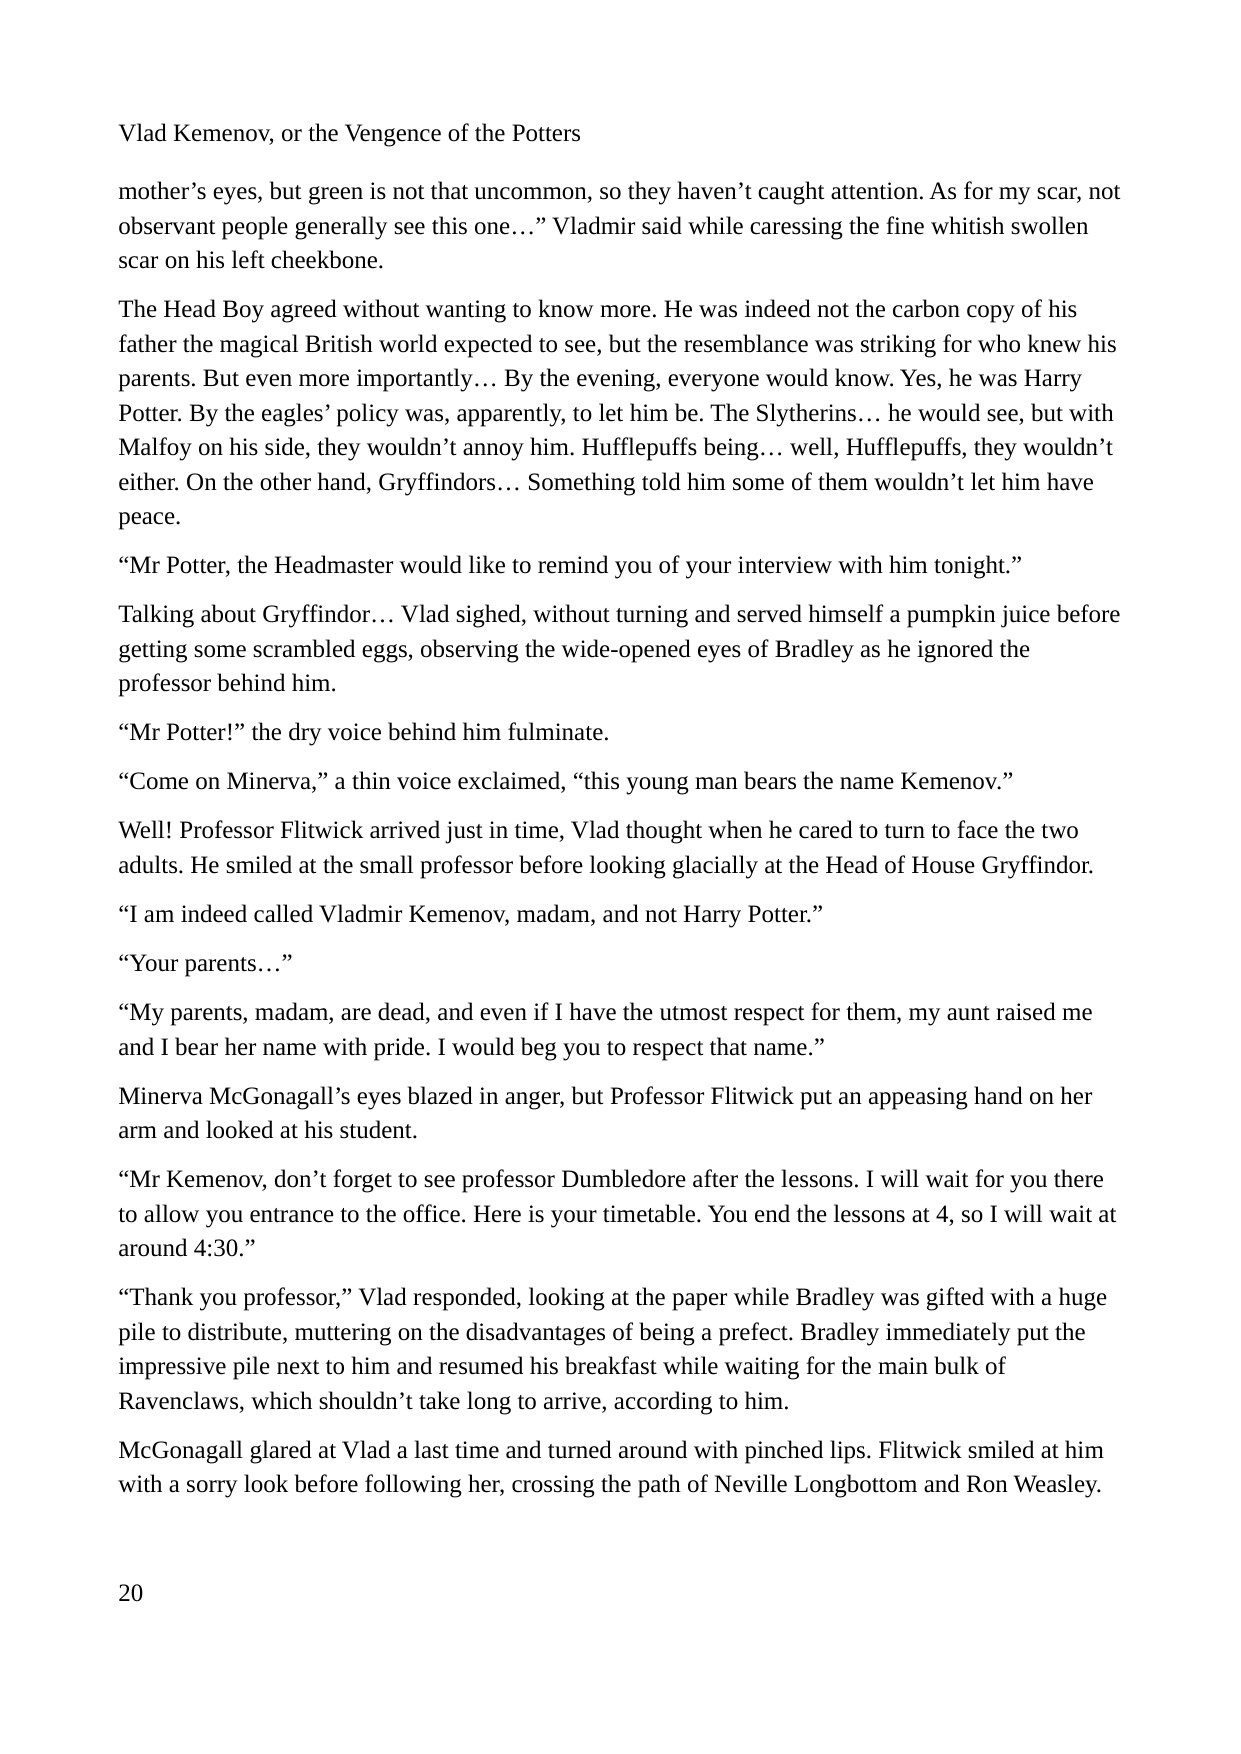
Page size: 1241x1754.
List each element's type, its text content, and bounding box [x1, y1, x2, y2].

text “My parents, madam, are dead, and even if I have the utmost respect for them, my aunt raised me and I bear her name with pride. I would beg you to respect that name.” [118, 997, 1122, 1060]
text “Mr Potter, the Headmaster would like to remind you of your interview with him tonight.” [118, 550, 1122, 579]
text “Thank you professor,” Vlad responded, looking at the paper while Bradley was gifted with a huge pile to distribute, muttering on the disadvantages of being a prefect. Bradley immediately put the impressive pile next to him and resumed his breakfast while waiting for the main bulk of Ravenclaws, which shouldn’t take long to arrive, according to him. [118, 1282, 1122, 1414]
text Minerva McGonagall’s eyes blazed in anger, but Professor Flitwick put an appeasing hand on her arm and looked at his student. [118, 1081, 1122, 1144]
text mother’s eyes, but green is not that uncommon, so they haven’t caught attention. As for my scar, not observant people generally see this one…” Vladmir said while caressing the fine whitish swollen scar on his left cheekbone. [118, 176, 1122, 274]
text “I am indeed called Vladmir Kemenov, madam, and not Harry Potter.” [118, 899, 1122, 928]
text “Come on Minerva,” a thin voice exclaimed, “this young man bears the name Kemenov.” [118, 766, 1122, 795]
text “Mr Kemenov, don’t forget to see professor Dumbledore after the lessons. I will wait for you there to allow you entrance to the office. Here is your timetable. You end the lessons at 4, so I will wait at around 4:30.” [118, 1164, 1122, 1262]
text “Your parents…” [118, 948, 1122, 977]
text “Mr Potter!” the dry voice behind him fulminate. [118, 717, 1122, 746]
text Talking about Gryffindor… Vlad sighed, without turning and served himself a pumpkin juice before getting some scrambled eggs, observing the wide-opened eyes of Bradley as he ignored the professor behind him. [118, 599, 1122, 697]
text McGonagall glared at Vlad a last time and turned around with pinched lips. Flitwick smiled at him with a sorry look before following her, crossing the path of Neville Longbottom and Ron Weasley. [118, 1435, 1122, 1498]
text Well! Professor Flitwick arrived just in time, Vlad thought when he cared to turn to face the two adults. He smiled at the small professor before looking glacially at the Head of House Gryffindor. [118, 816, 1122, 879]
text The Head Boy agreed without wanting to know more. He was indeed not the carbon copy of his father the magical British world expected to see, but the resemblance was striking for who knew his parents. But even more importantly… By the evening, everyone would know. Yes, he was Harry Potter. By the eagles’ policy was, apparently, to let him be. The Slytherins… he would see, but with Malfoy on his side, they wouldn’t annoy him. Hufflepuffs being… well, Hufflepuffs, they wouldn’t either. On the other hand, Gryffindors… Something told him some of them wouldn’t let him have peace. [118, 294, 1122, 530]
